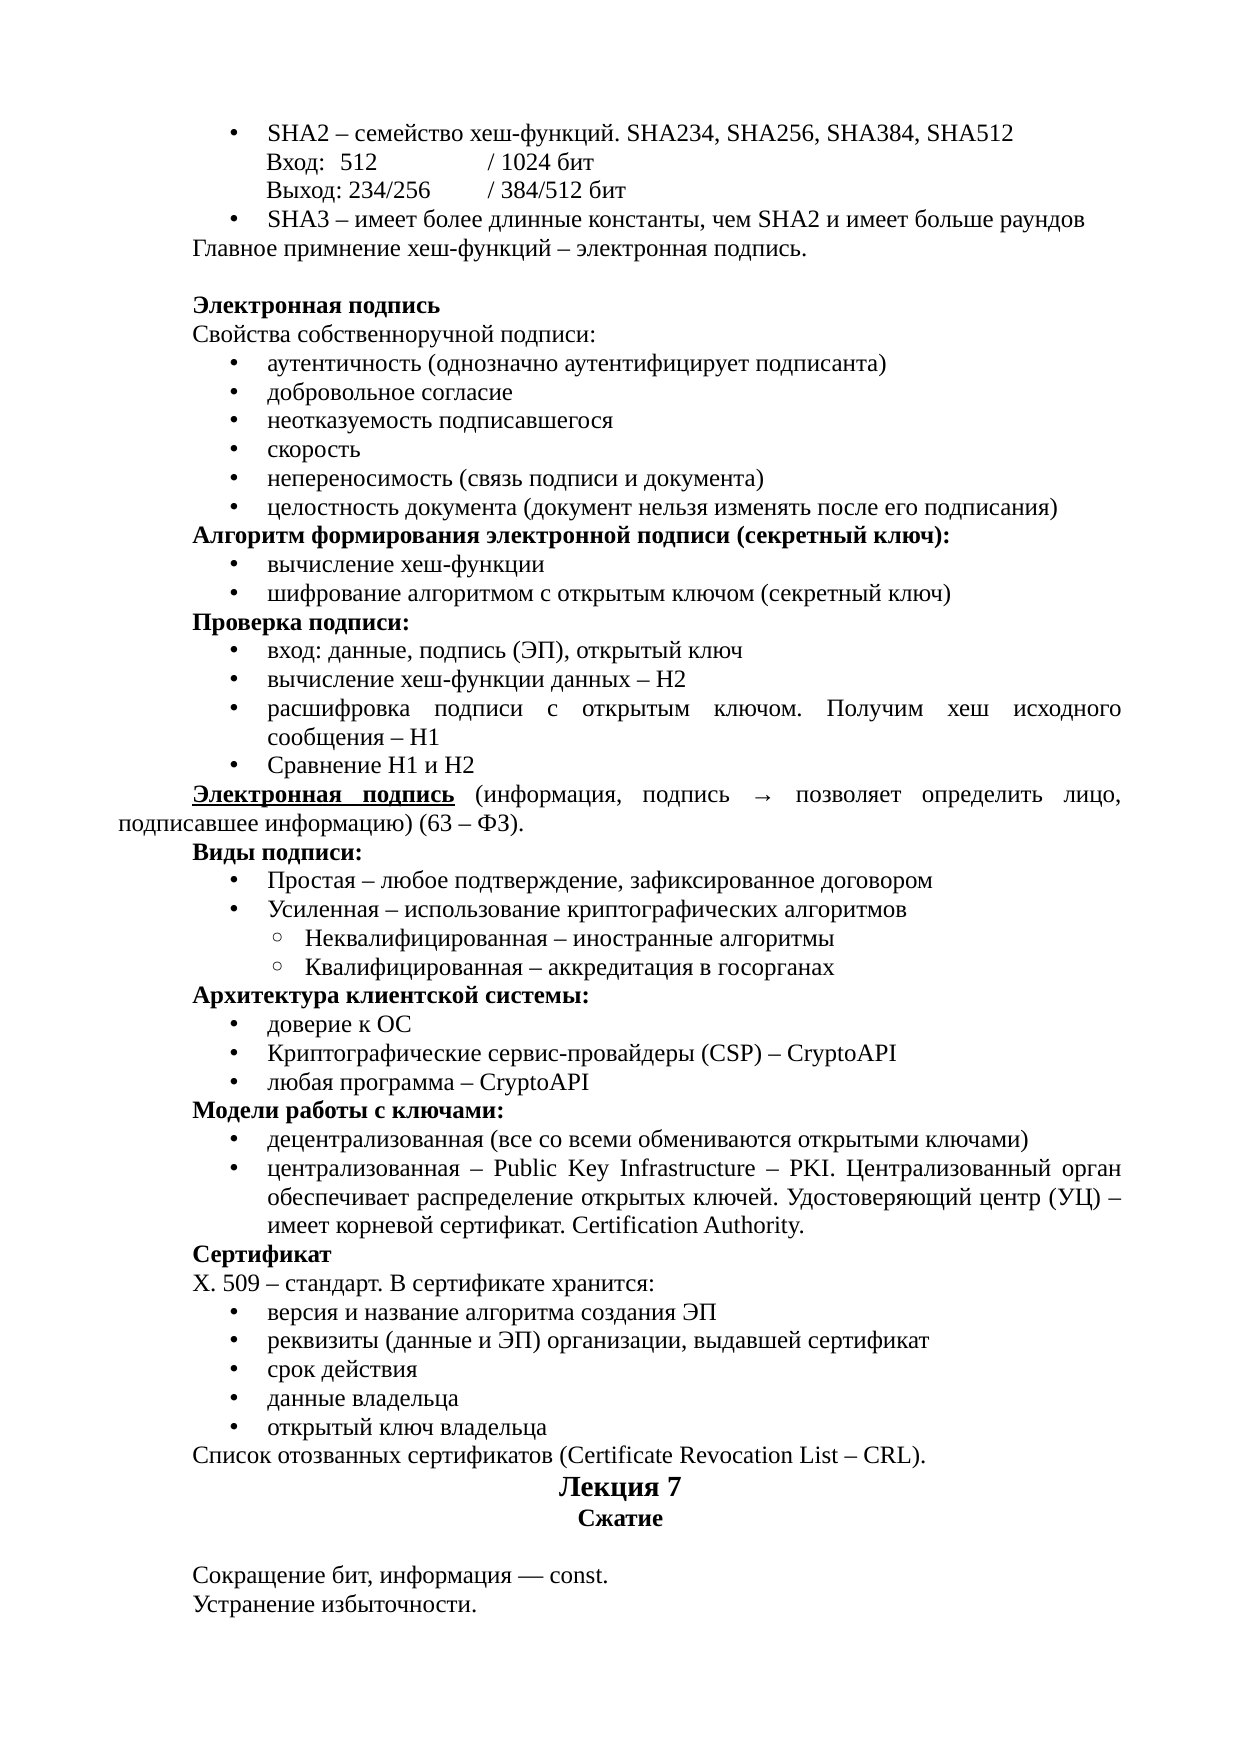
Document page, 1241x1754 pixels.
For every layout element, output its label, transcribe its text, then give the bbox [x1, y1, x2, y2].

text Проверка подписи: [118, 607, 1122, 636]
text Сертификат [118, 1239, 1122, 1268]
list данные владельца [229, 1383, 1122, 1412]
list Простая – любое подтверждение, зафиксированное договором [229, 866, 1122, 894]
text Модели работы с ключами: [118, 1096, 1122, 1124]
list доверие к ОС [229, 1009, 1122, 1038]
list открытый ключ владельца [229, 1412, 1122, 1441]
text Список отозванных сертификатов (Certificate Revocation List – CRL). [118, 1441, 1122, 1469]
text Электронная подпись [118, 291, 1122, 319]
list Сравнение H1 и H2 [229, 751, 1122, 779]
text Архитектура клиентской системы: [118, 981, 1122, 1009]
list Криптографические сервис-провайдеры (CSP) – CryptoAPI [229, 1038, 1122, 1067]
list любая программа – CryptoAPI [229, 1067, 1122, 1096]
text Выход: 234/256 / 384/512 бит [118, 176, 1122, 204]
text Cоĸращение бит, информация — const. [118, 1560, 1122, 1589]
list реквизиты (данные и ЭП) организации, выдавшей сертификат [229, 1326, 1122, 1354]
text Виды подписи: [118, 837, 1122, 866]
list версия и название алгоритма создания ЭП [229, 1297, 1122, 1326]
list централизованная – Public Key Infrastructure – PKI. Централизованный орган обеспечивает распределение открытых ключей. Удостоверяющий центр (УЦ) – имеет корневой сертификат. Certification Authority. [229, 1153, 1122, 1239]
list вычисление хеш-функции [229, 549, 1122, 578]
list срок действия [229, 1354, 1122, 1383]
text Вход: 512 / 1024 бит [118, 147, 1122, 176]
list непереносимость (связь подписи и документа) [229, 463, 1122, 492]
text Свойства собственноручной подписи: [118, 319, 1122, 348]
list SHA3 – имеет более длинные константы, чем SHA2 и имеет больше раундов [229, 204, 1122, 233]
list аутентичность (однозначно аутентифицирует подписанта) [229, 348, 1122, 377]
list шифрование алгоритмом с открытым ключом (секретный ключ) [229, 578, 1122, 607]
text Главное примнение хеш-функций – электронная подпись. [118, 233, 1122, 262]
text Лекция 7 [118, 1469, 1122, 1503]
list вычисление хеш-функции данных – H2 [229, 664, 1122, 693]
list Неквалифицированная – иностранные алгоритмы [267, 923, 1122, 952]
list Квалифицированная – аккредитация в госорганах [267, 952, 1122, 981]
text X. 509 – стандарт. В сертификате хранится: [118, 1268, 1122, 1297]
list Усиленная – использование криптографических алгоритмов [229, 894, 1122, 923]
list добровольное согласие [229, 377, 1122, 406]
text Алгоритм формирования электронной подписи (секретный ключ): [118, 521, 1122, 549]
text Электронная подпись (информация, подпись → позволяет определить лицо, подписавшее информацию) (63 – ФЗ). [118, 779, 1122, 837]
text Сжатие [118, 1503, 1122, 1532]
list целостность документа (документ нельзя изменять после его подписания) [229, 492, 1122, 521]
text Устранение избыточности. [118, 1589, 1122, 1618]
list вход: данные, подпись (ЭП), открытый ключ [229, 636, 1122, 664]
list децентрализованная (все со всеми обмениваются открытыми ключами) [229, 1124, 1122, 1153]
list SHA2 – семейство хеш-функций. SHA234, SHA256, SHA384, SHA512 [229, 118, 1122, 147]
list расшифровка подписи с открытым ключом. Получим хеш исходного сообщения – H1 [229, 693, 1122, 751]
list неотказуемость подписавшегося [229, 406, 1122, 434]
list скорость [229, 434, 1122, 463]
